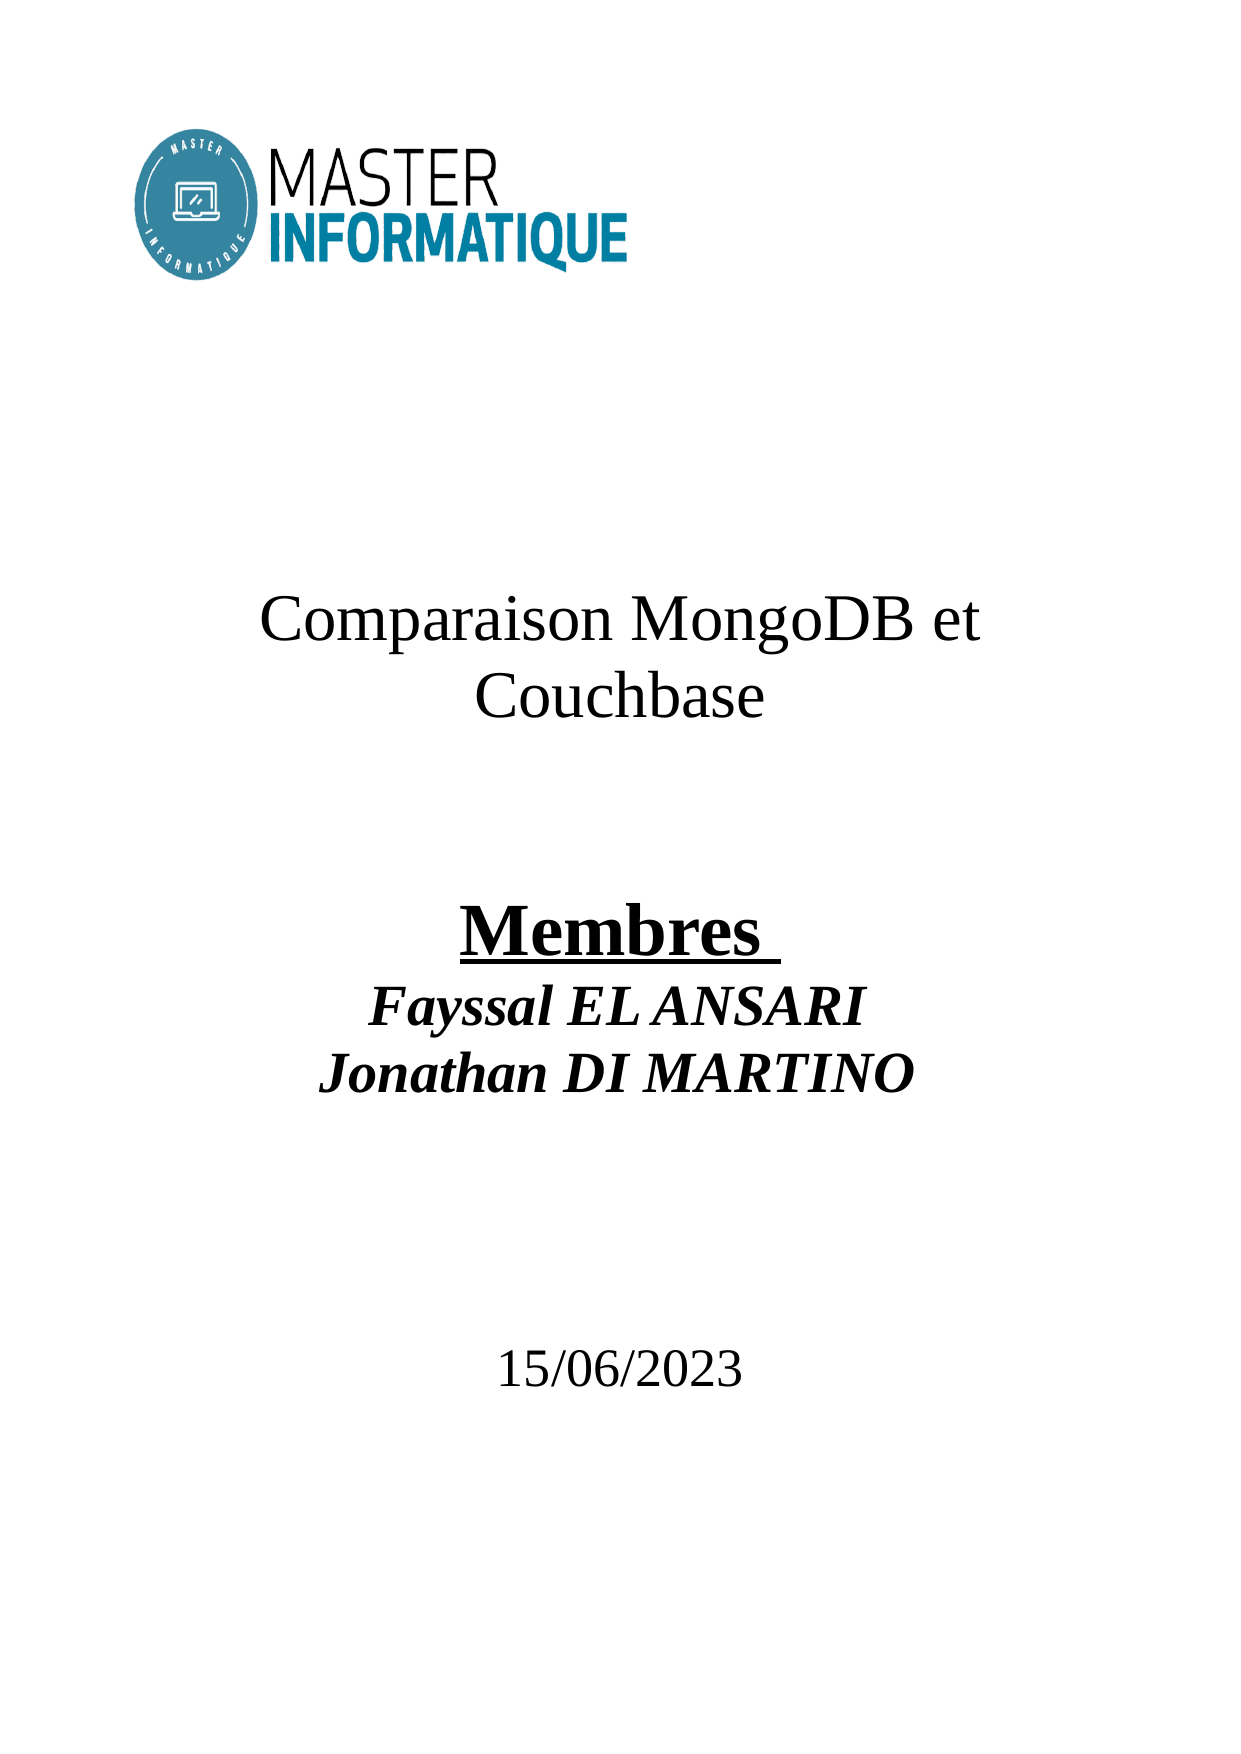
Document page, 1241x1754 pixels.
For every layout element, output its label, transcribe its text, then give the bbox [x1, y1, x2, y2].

text Comparaison MongoDB et Couchbase [118, 578, 1122, 732]
text Jonathan DI MARTINO [118, 1038, 1122, 1106]
text Fayssal EL ANSARI [118, 971, 1122, 1038]
text Membres [118, 885, 1122, 971]
text 15/06/2023 [118, 1336, 1122, 1398]
picture [121, 122, 637, 291]
